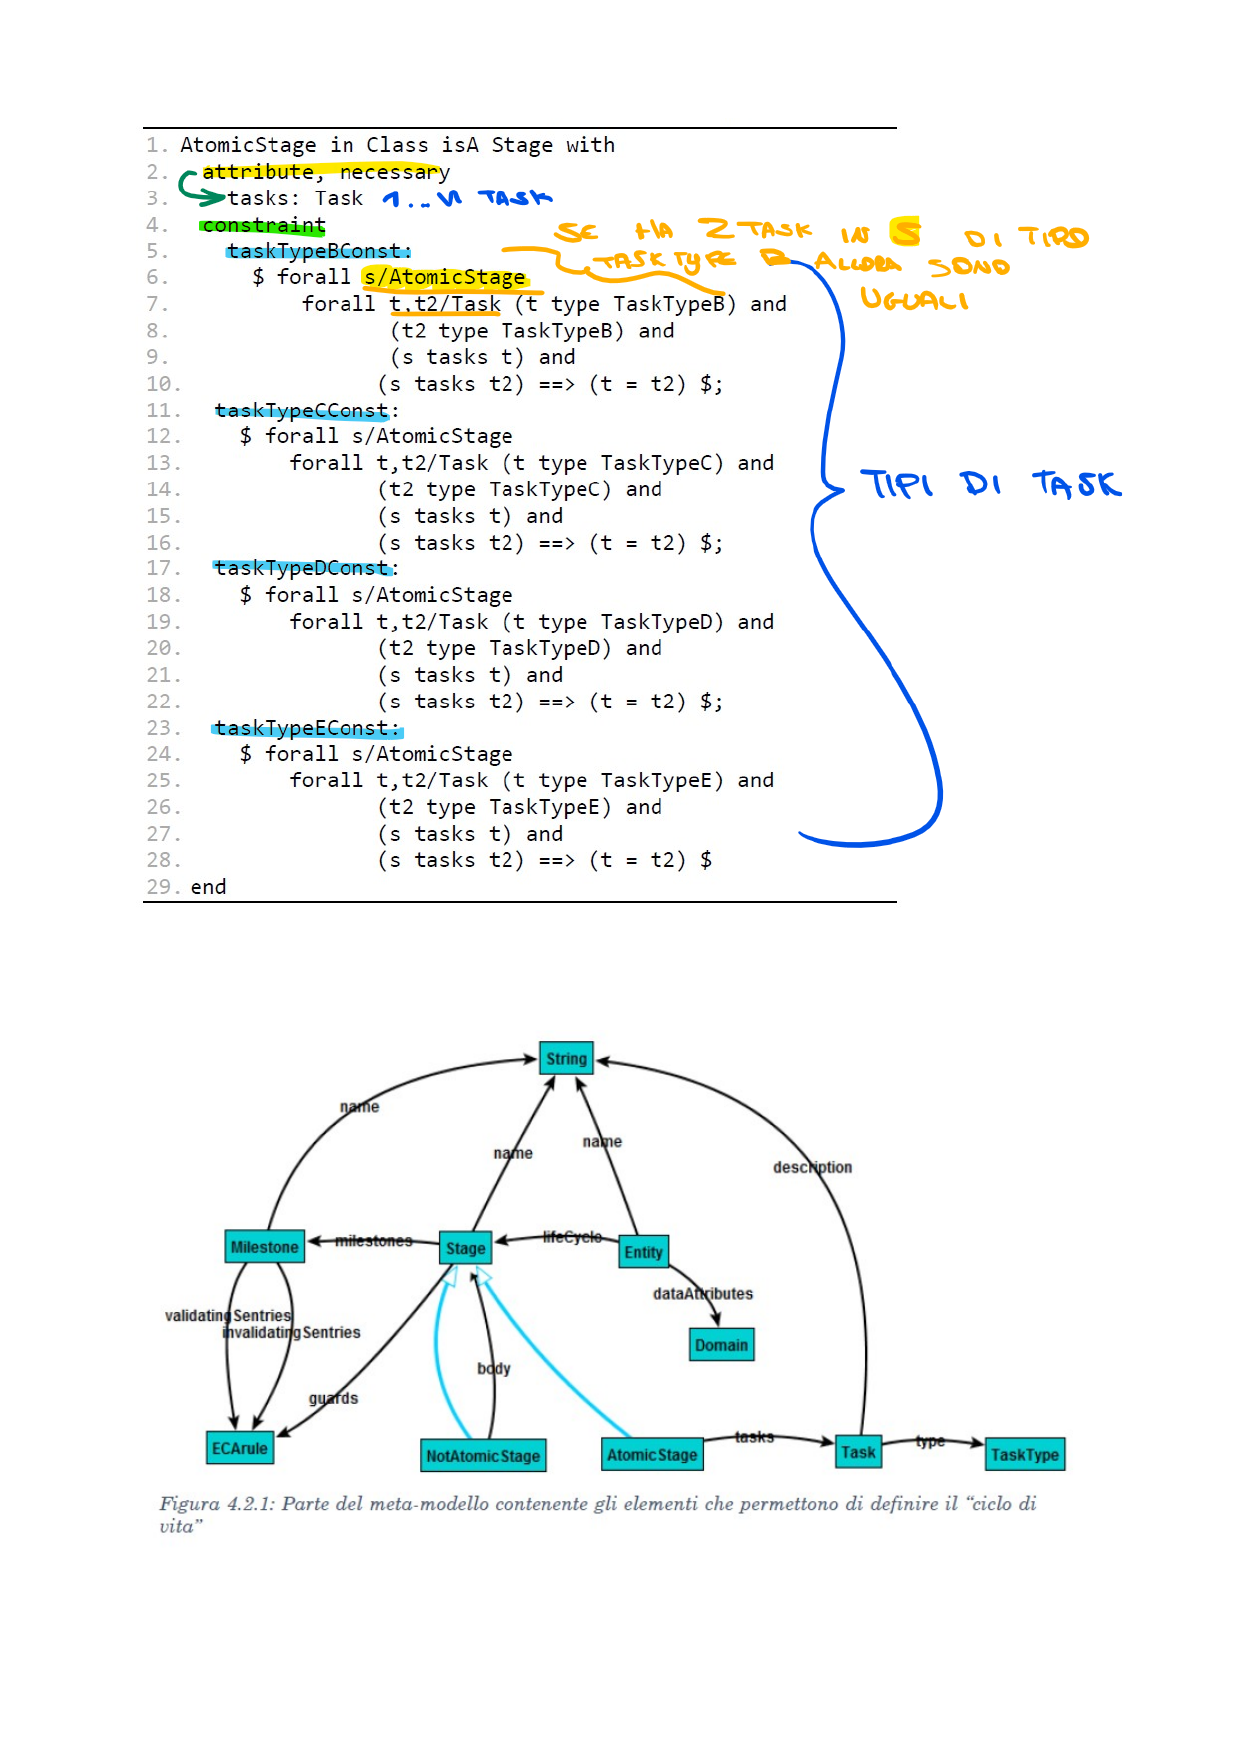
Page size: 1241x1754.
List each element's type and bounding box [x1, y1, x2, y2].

picture [106, 1030, 1110, 1555]
picture [118, 118, 1123, 923]
